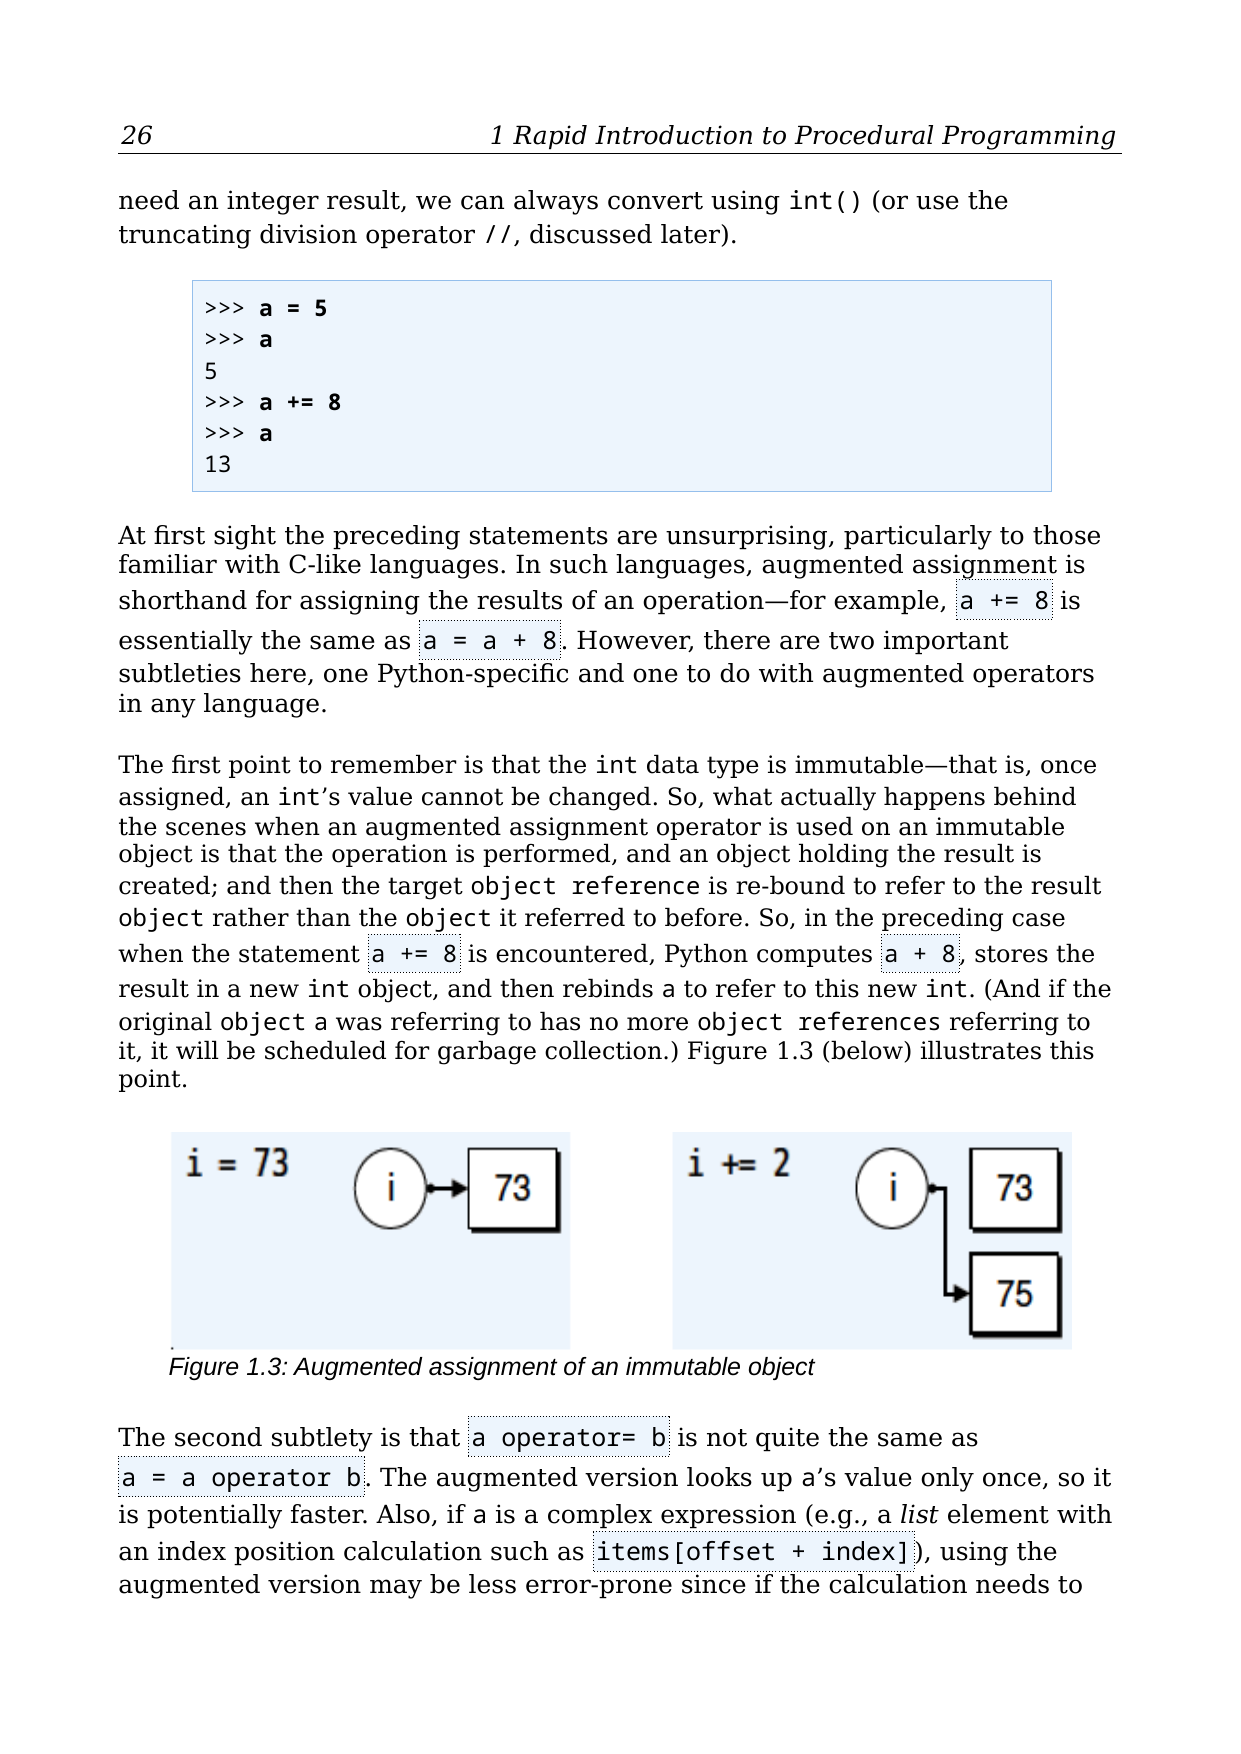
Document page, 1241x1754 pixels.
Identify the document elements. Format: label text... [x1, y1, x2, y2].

text >>> a [193, 405, 1051, 437]
text 13 [193, 437, 1051, 491]
text 5 [193, 343, 1051, 374]
text The first point to remember is that the int data type is immutable—that is, once assigned, an int’s value cannot be changed. So, what actually happens behind the scenes when an augmented assignment operator is used on an immutable object is that the operation is performed, and an object holding the result is created; and then the target object reference is re-bound to refer to the result object rather than the object it referred to before. So, in the preceding case when the statement a += 8 is encountered, Python computes a + 8, stores the result in a new int object, and then rebinds a to refer to this new int. (And if the original object a was referring to has no more object references referring to it, it will be scheduled for garbage collection.) Figure 1.3 (below) illustrates this point. [118, 747, 1122, 1093]
text >>> a += 8 [193, 374, 1051, 405]
text Figure 1.3: Augmented assignment of an immutable object [168, 1352, 1072, 1381]
text At first sight the preceding statements are unsurprising, particularly to those familiar with C-like languages. In such languages, augmented assignment is shorthand for assigning the results of an operation—for example, a += 8 is essentially the same as a = a + 8. However, there are two important subtleties here, one Python-specific and one to do with augmented operators in any language. [118, 521, 1122, 718]
picture [168, 1132, 1072, 1352]
text The second subtlety is that a operator= b is not quite the same as a = a operator b. The augmented version looks up a’s value only once, so it is potentially faster. Also, if a is a complex expression (e.g., a list element with an index position calculation such as items[offset + index]), using the augmented version may be less error-prone since if the calculation needs to [118, 1117, 1122, 1600]
text need an integer result, we can always convert using int() (or use the truncating division operator //, discussed later). [118, 183, 1122, 251]
text >>> a = 5 [193, 281, 1051, 312]
text >>> a [193, 312, 1051, 343]
